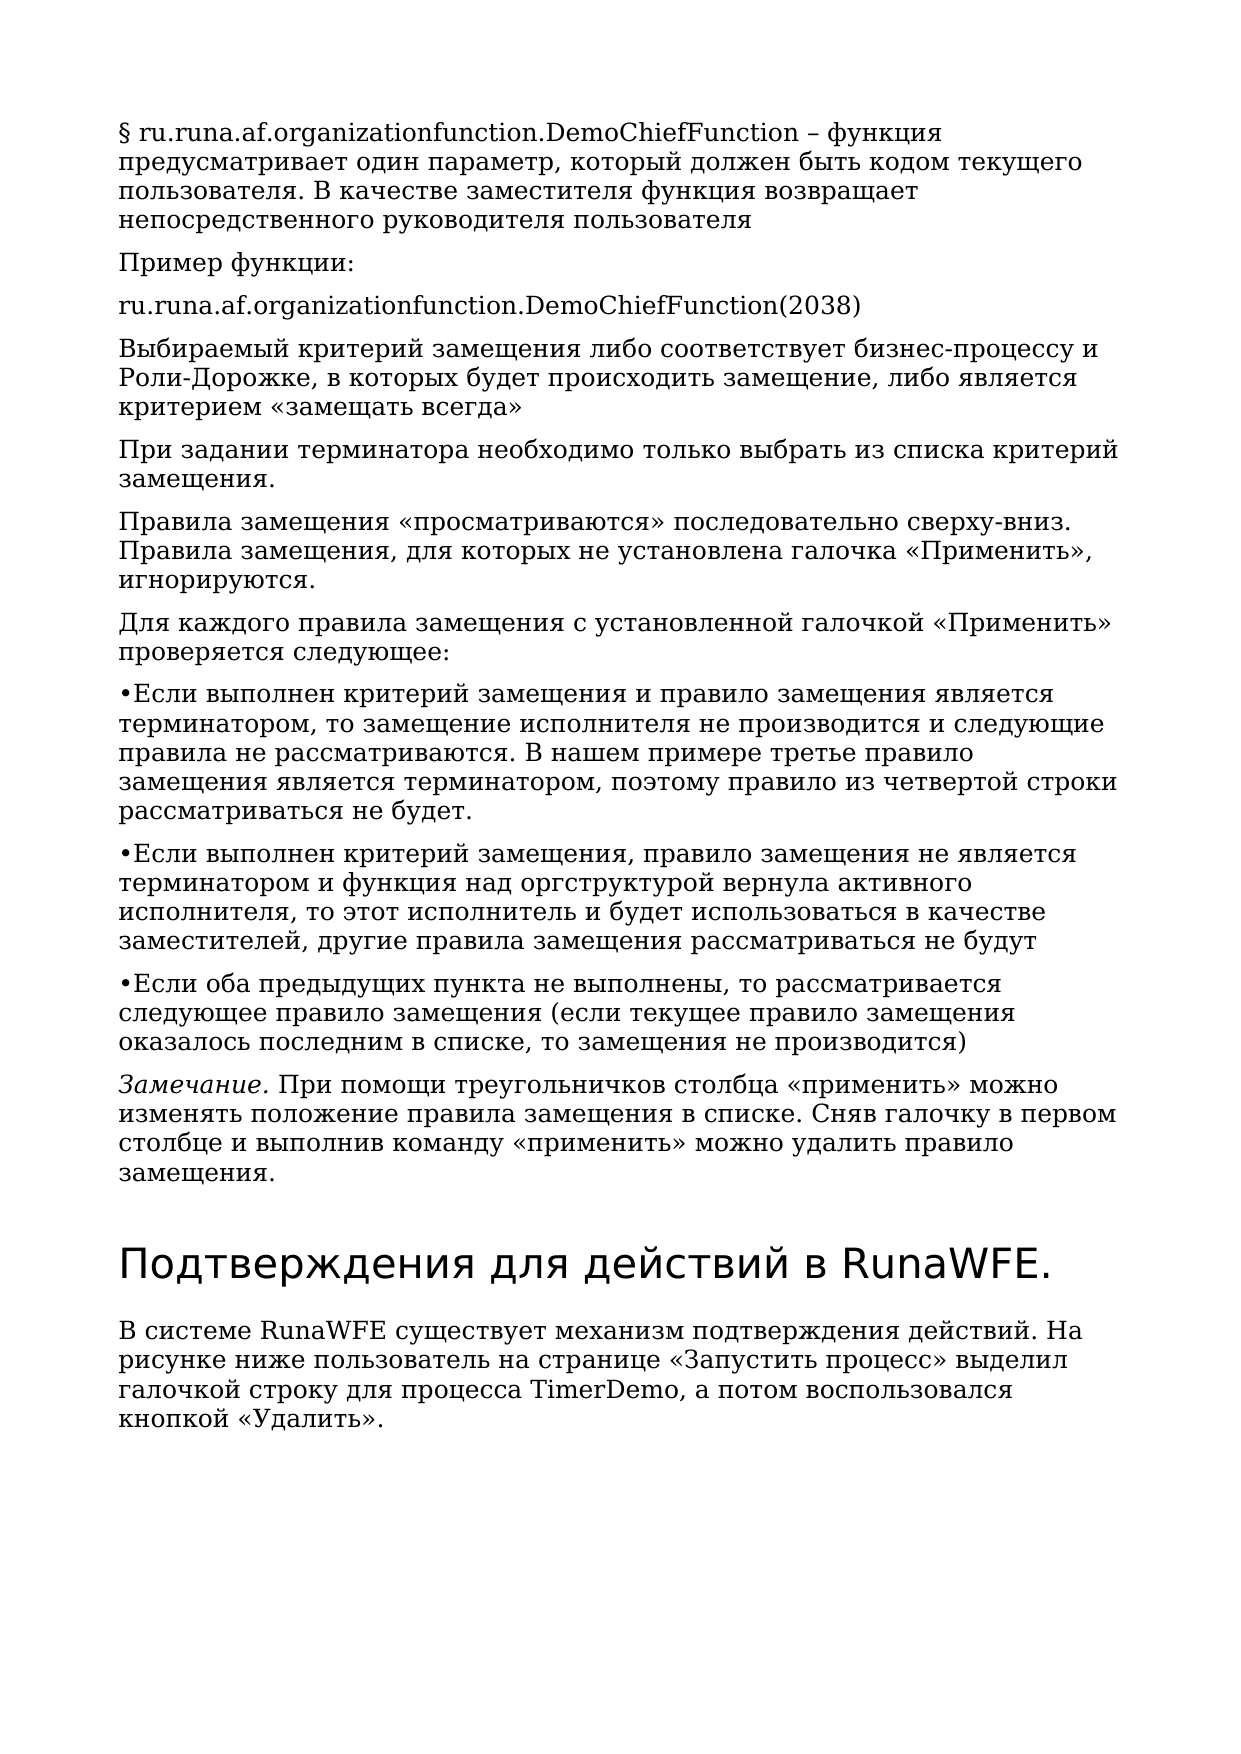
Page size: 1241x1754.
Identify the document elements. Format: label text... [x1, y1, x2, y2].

text В системе RunaWFE существует механизм подтверждения действий. На рисунке ниже пользователь на странице «Запустить процесс» выделил галочкой строку для процесса TimerDemo, а потом воспользовался кнопкой «Удалить». [118, 1316, 1122, 1433]
text § ru.runa.af.organizationfunction.DemoChiefFunction – функция предусматривает один параметр, который должен быть кодом текущего пользователя. В качестве заместителя функция возвращает непосредственного руководителя пользователя [118, 118, 1122, 235]
list Если оба предыдущих пункта не выполнены, то рассматривается следующее правило замещения (если текущее правило замещения оказалось последним в списке, то замещения не производится) [118, 969, 1122, 1057]
list Если выполнен критерий замещения и правило замещения является терминатором, то замещение исполнителя не производится и следующие правила не рассматриваются. В нашем примере третье правило замещения является терминатором, поэтому правило из четвертой строки рассматриваться не будет. [118, 679, 1122, 825]
text Пример функции: [118, 248, 1122, 277]
subtitle Подтверждения для действий в RunaWFE. [118, 1239, 1122, 1288]
list Если выполнен критерий замещения, правило замещения не является терминатором и функция над оргструктурой вернула активного исполнителя, то этот исполнитель и будет использоваться в качестве заместителей, другие правила замещения рассматриваться не будут [118, 839, 1122, 956]
text Правила замещения «просматриваются» последовательно сверху-вниз. Правила замещения, для которых не установлена галочка «Применить», игнорируются. [118, 507, 1122, 594]
text Выбираемый критерий замещения либо соответствует бизнес-процессу и Роли-Дорожке, в которых будет происходить замещение, либо является критерием «замещать всегда» [118, 334, 1122, 421]
text ru.runa.af.organizationfunction.DemoChiefFunction(2038) [118, 291, 1122, 320]
text Для каждого правила замещения с установленной галочкой «Применить» проверяется следующее: [118, 608, 1122, 666]
text При задании терминатора необходимо только выбрать из списка критерий замещения. [118, 435, 1122, 493]
text Замечание. При помощи треугольничков столбца «применить» можно изменять положение правила замещения в списке. Сняв галочку в первом столбце и выполнив команду «применить» можно удалить правило замещения. [118, 1070, 1122, 1187]
